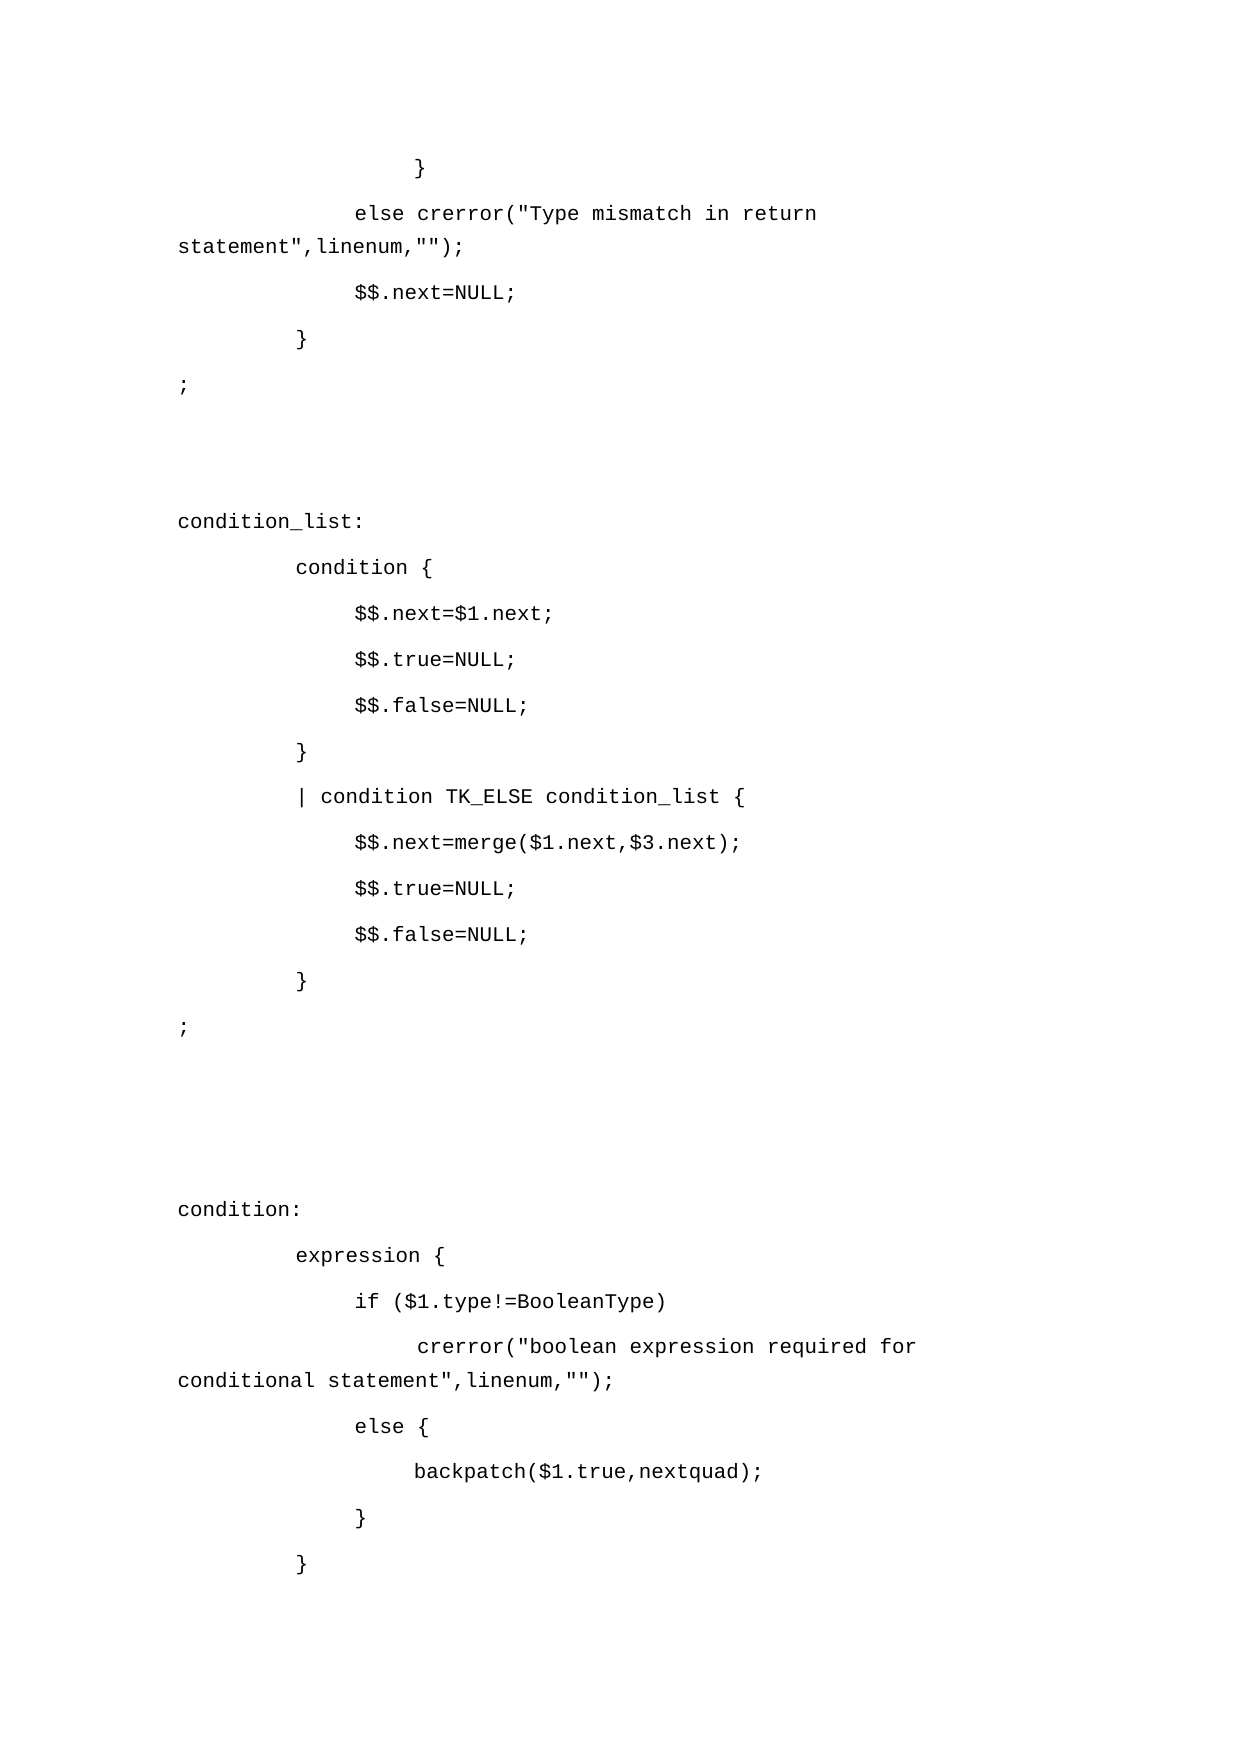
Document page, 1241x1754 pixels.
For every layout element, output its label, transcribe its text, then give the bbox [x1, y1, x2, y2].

text $$.false=NULL; [177, 914, 1063, 948]
text } [177, 318, 1063, 352]
text backpatch($1.true,nextquad); [177, 1452, 1063, 1485]
text crerror("boolean expression required for conditional statement",linenum,""); [177, 1327, 1063, 1393]
text if ($1.type!=BooleanType) [177, 1281, 1063, 1314]
text condition: [177, 1189, 1063, 1223]
text } [177, 960, 1063, 993]
text } [177, 731, 1063, 764]
text else crerror("Type mismatch in return statement",linenum,""); [177, 193, 1063, 260]
text condition { [177, 548, 1063, 581]
text expression { [177, 1235, 1063, 1268]
text $$.true=NULL; [177, 868, 1063, 902]
text condition_list: [177, 502, 1063, 535]
text $$.next=merge($1.next,$3.next); [177, 823, 1063, 856]
text } [177, 148, 1063, 181]
text $$.next=NULL; [177, 273, 1063, 306]
text $$.false=NULL; [177, 685, 1063, 718]
text else { [177, 1406, 1063, 1439]
text } [177, 1543, 1063, 1577]
text $$.true=NULL; [177, 639, 1063, 673]
text ; [177, 1006, 1063, 1039]
text ; [177, 364, 1063, 398]
text | condition TK_ELSE condition_list { [177, 777, 1063, 810]
text } [177, 1498, 1063, 1531]
text $$.next=$1.next; [177, 593, 1063, 627]
